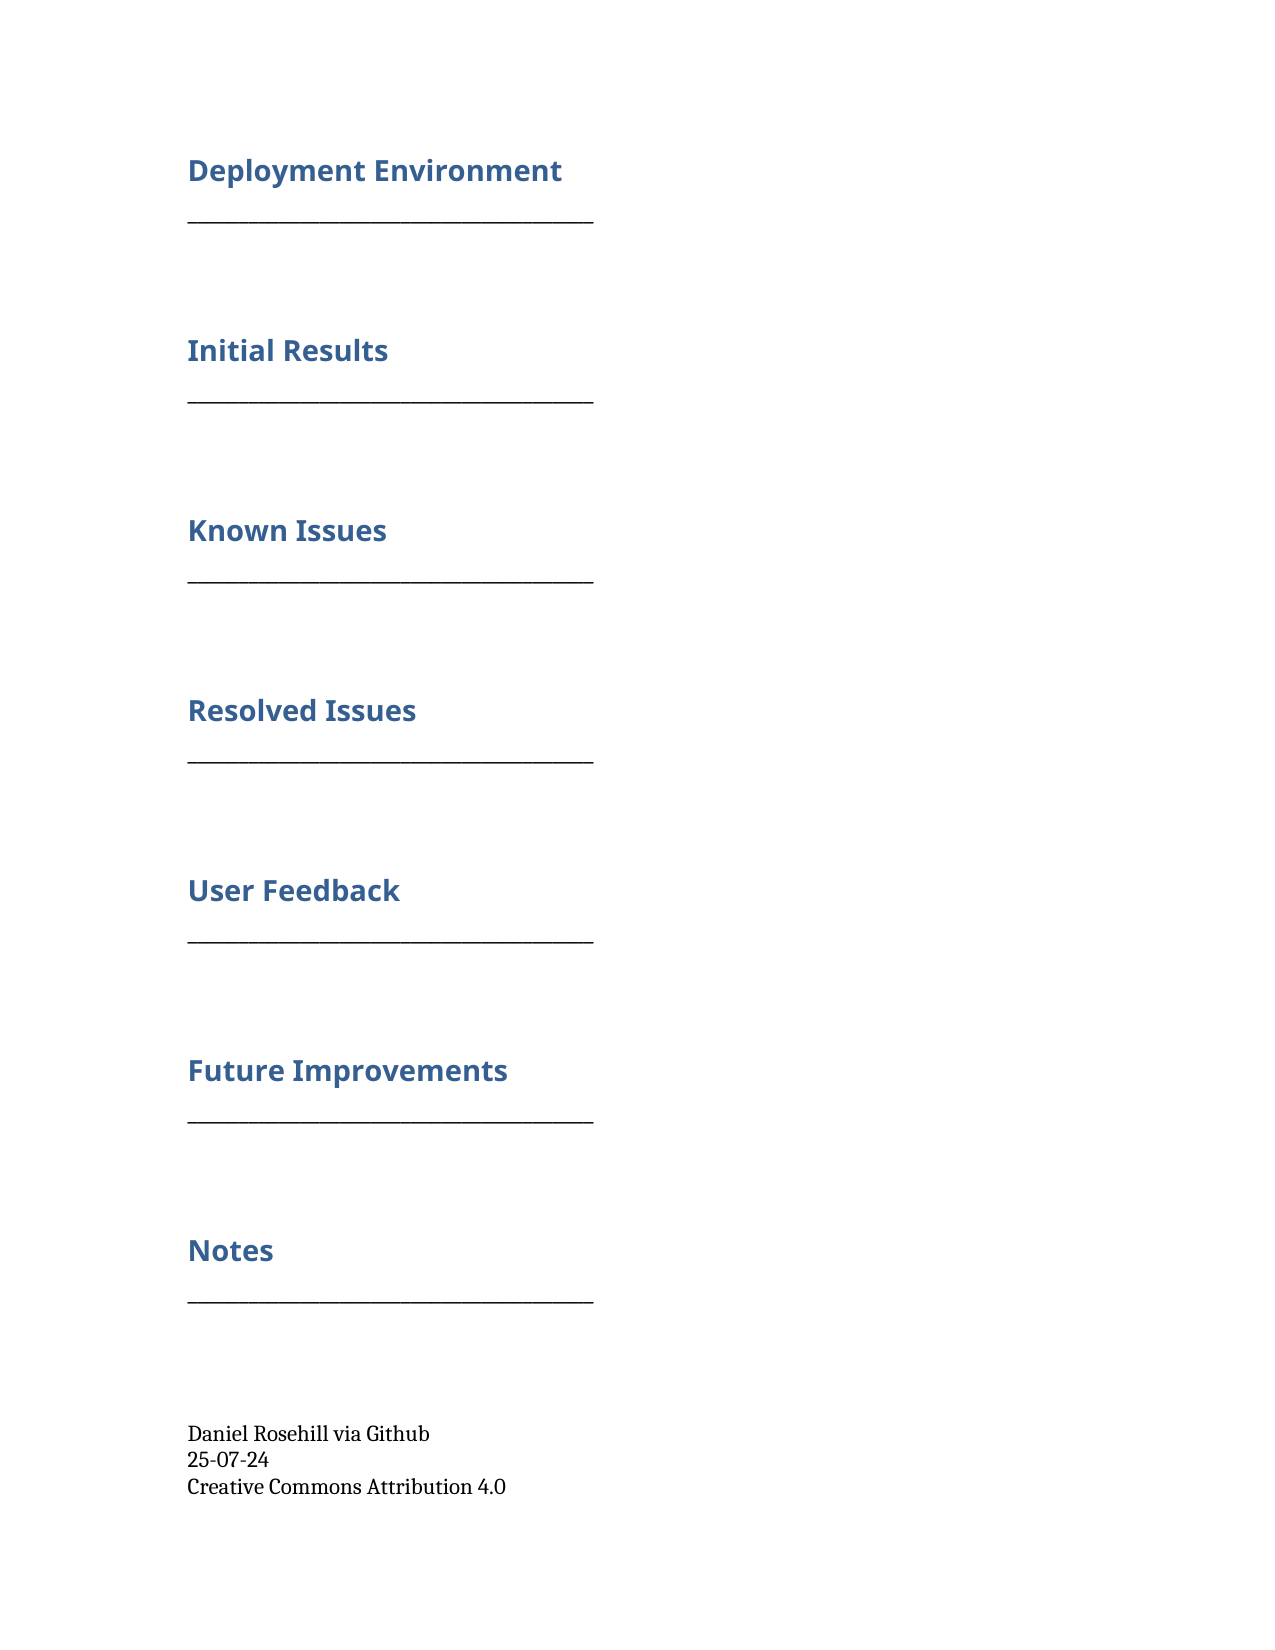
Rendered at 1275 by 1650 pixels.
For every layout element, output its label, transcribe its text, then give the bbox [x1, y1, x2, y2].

subtitle Known Issues [187, 510, 1087, 550]
text ________________________________________ [187, 1276, 1087, 1307]
text ________________________________________ [187, 196, 1087, 227]
subtitle Future Improvements [187, 1050, 1087, 1090]
text ________________________________________ [187, 736, 1087, 767]
subtitle Deployment Environment [187, 150, 1087, 190]
text ________________________________________ [187, 1096, 1087, 1127]
subtitle Resolved Issues [187, 690, 1087, 730]
subtitle User Feedback [187, 870, 1087, 910]
subtitle Notes [187, 1230, 1087, 1270]
text ________________________________________ [187, 556, 1087, 587]
text ________________________________________ [187, 916, 1087, 947]
text ________________________________________ [187, 376, 1087, 407]
subtitle Initial Results [187, 330, 1087, 370]
